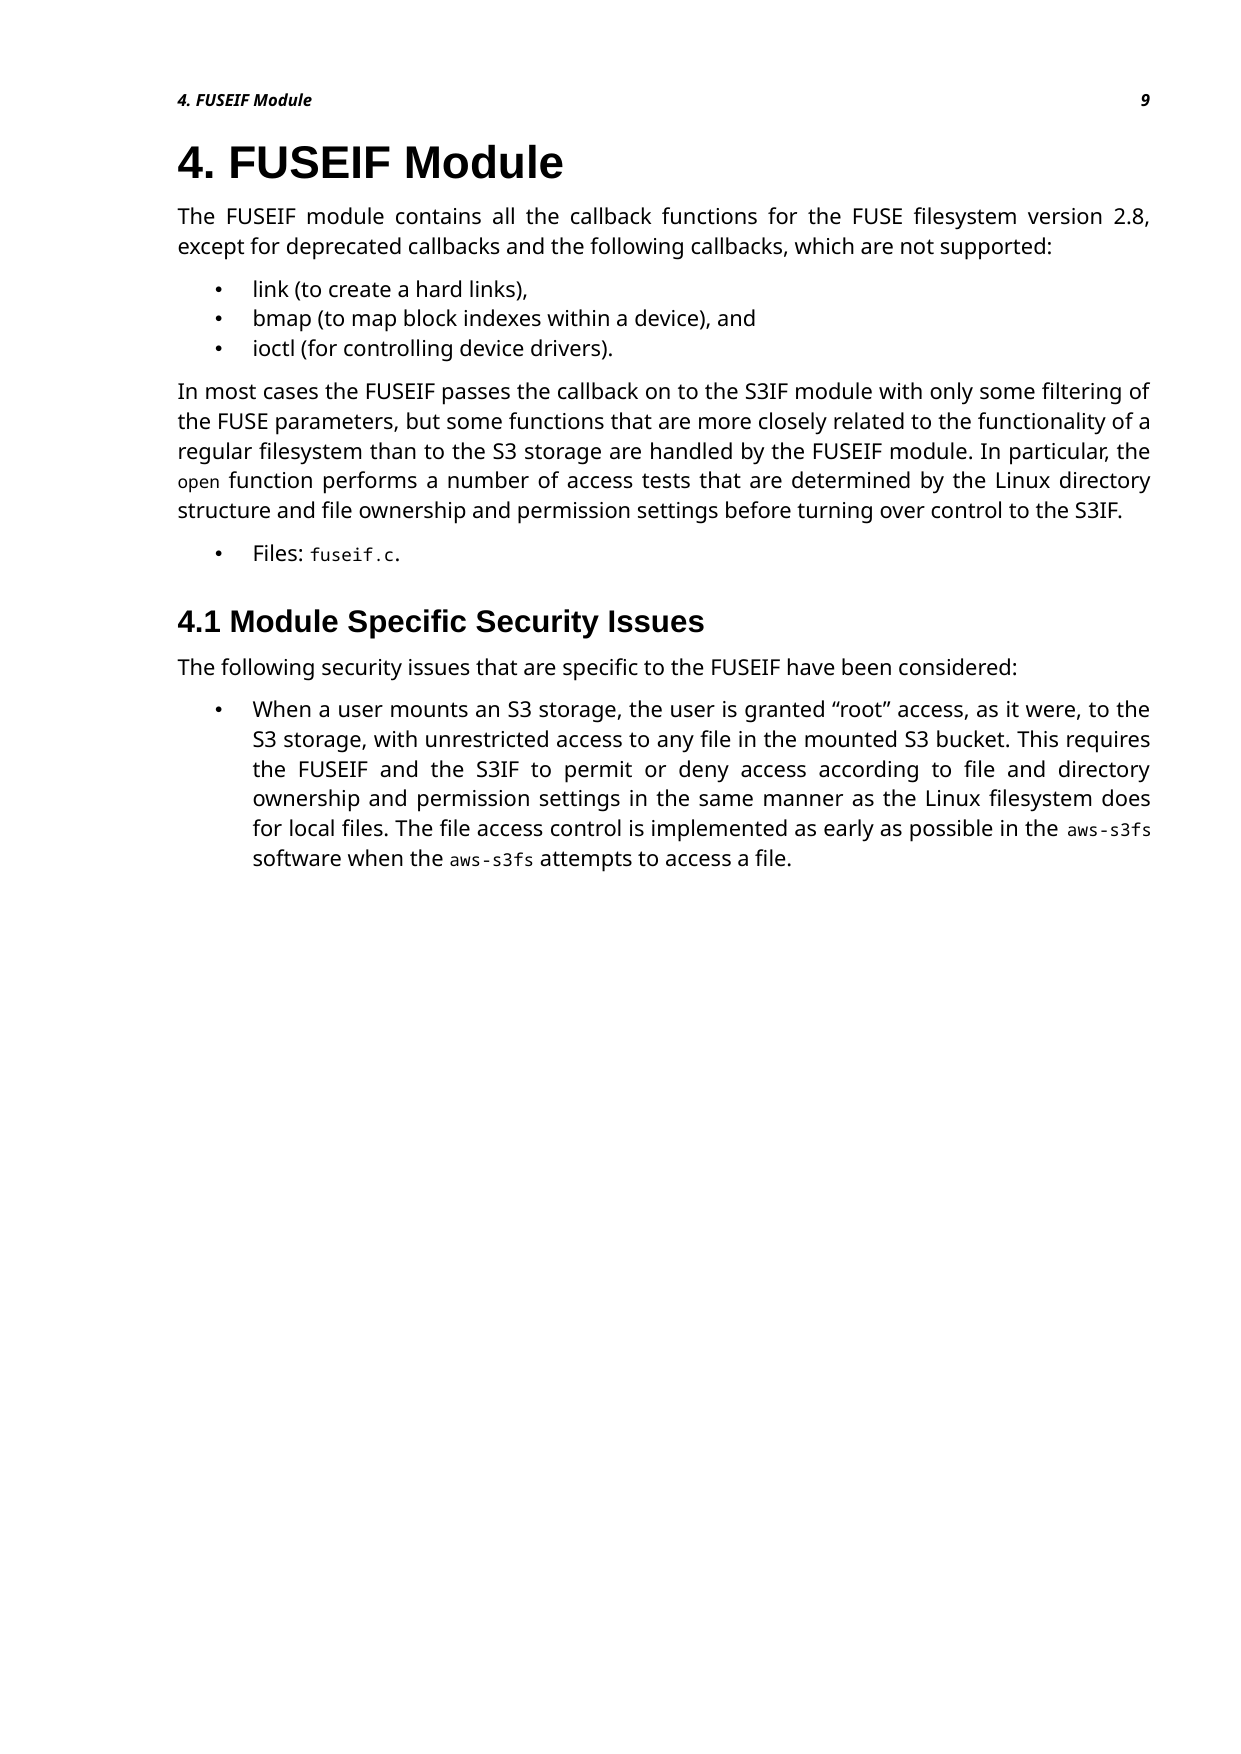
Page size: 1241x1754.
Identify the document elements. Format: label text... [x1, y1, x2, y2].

list ioctl (for controlling device drivers). [215, 333, 1152, 363]
text The FUSEIF module contains all the callback functions for the FUSE filesystem version 2.8, except for deprecated callbacks and the following callbacks, which are not supported: [177, 201, 1152, 260]
list link (to create a hard links), [215, 273, 1152, 303]
list When a user mounts an S3 storage, the user is granted “root” access, as it were, to the S3 storage, with unrestricted access to any file in the mounted S3 bucket. This requires the FUSEIF and the S3IF to permit or deny access according to file and directory ownership and permission settings in the same manner as the Linux filesystem does for local files. The file access control is implemented as early as possible in the aws-s3fs software when the aws-s3fs attempts to access a file. [215, 694, 1152, 873]
text In most cases the FUSEIF passes the callback on to the S3IF module with only some filtering of the FUSE parameters, but some functions that are more closely related to the functionality of a regular filesystem than to the S3 storage are handled by the FUSEIF module. In particular, the open function performs a number of access tests that are determined by the Linux directory structure and file ownership and permission settings before turning over control to the S3IF. [177, 376, 1152, 525]
subtitle Module Specific Security Issues [177, 603, 1152, 639]
list Files: fuseif.c. [215, 538, 1152, 568]
subtitle FUSEIF Module [177, 136, 1152, 188]
text The following security issues that are specific to the FUSEIF have been considered: [177, 652, 1152, 682]
list bmap (to map block indexes within a device), and [215, 303, 1152, 333]
